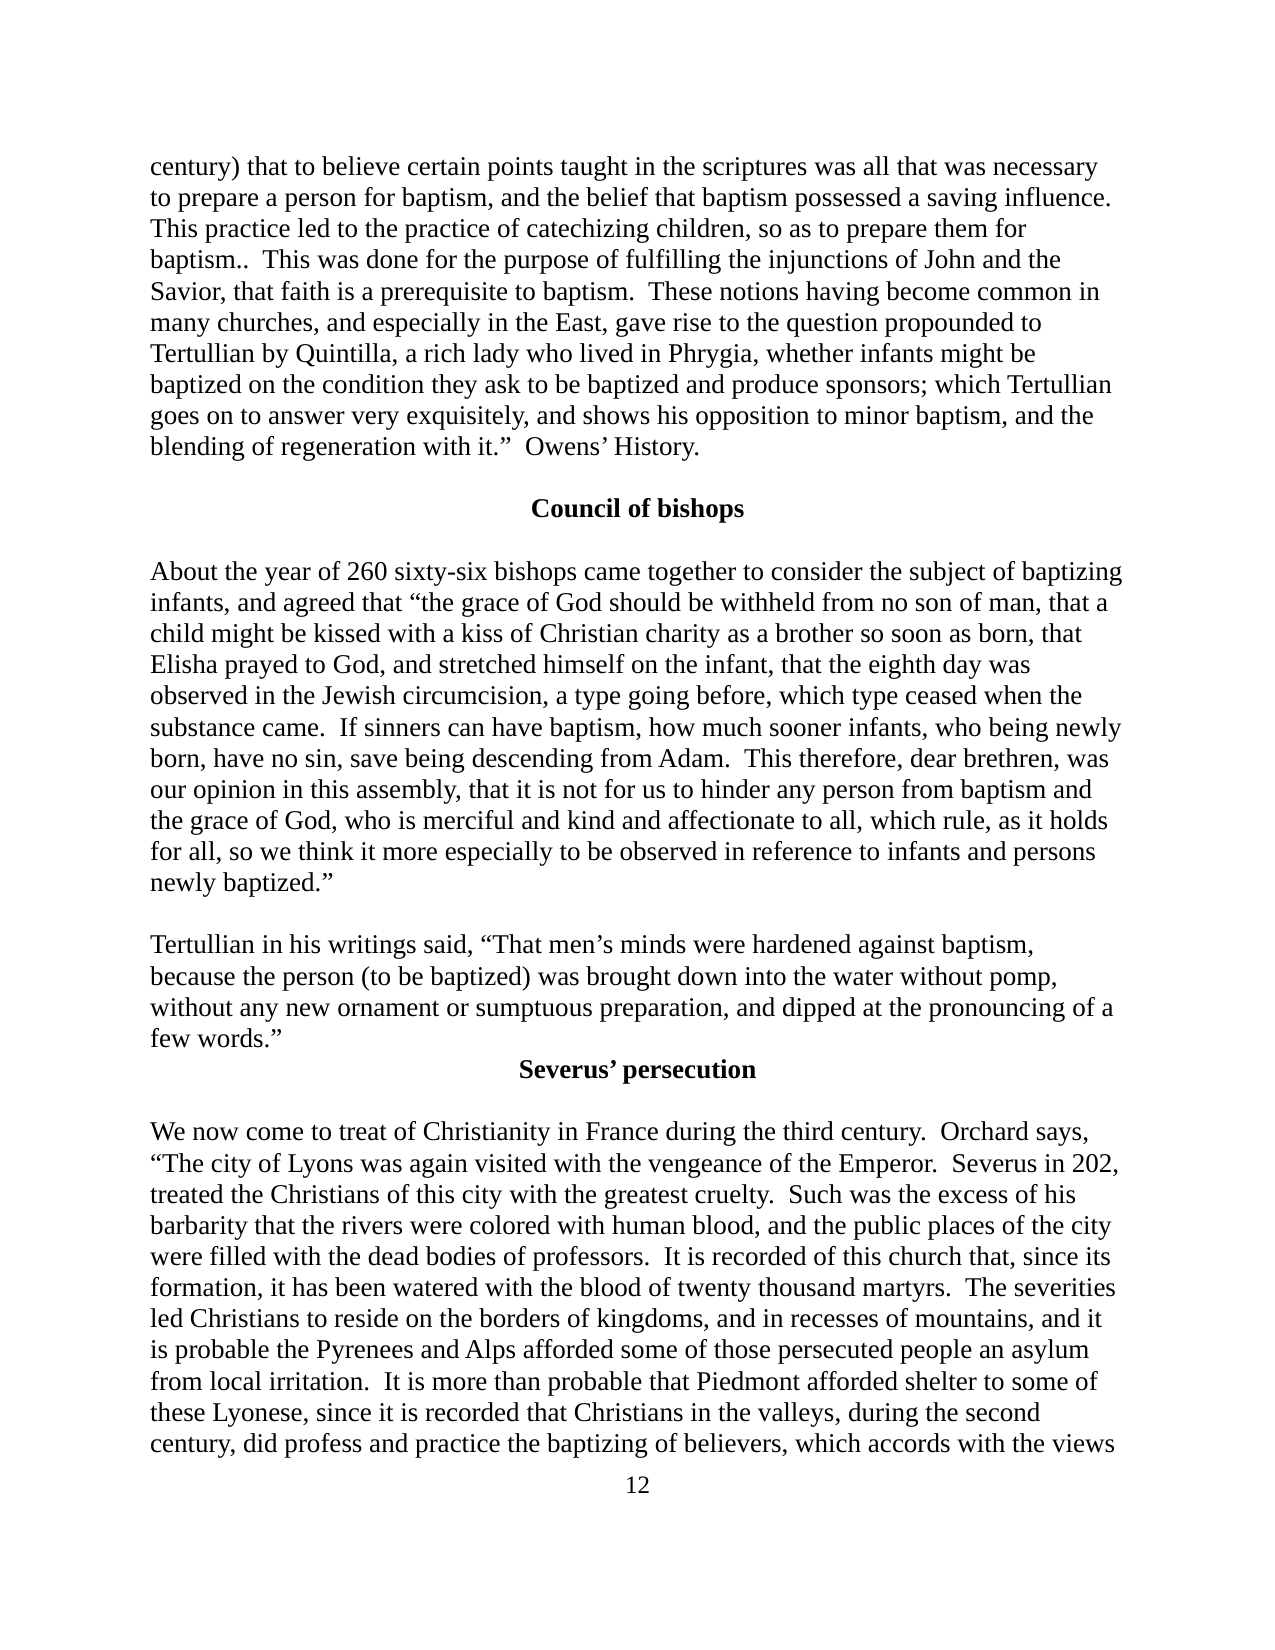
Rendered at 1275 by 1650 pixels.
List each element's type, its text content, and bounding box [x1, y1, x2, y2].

text Tertullian in his writings said, “That men’s minds were hardened against baptism, because the person (to be baptized) was brought down into the water without pomp, without any new ornament or sumptuous preparation, and dipped at the pronouncing of a few words.” [150, 929, 1125, 1053]
text century) that to believe certain points taught in the scriptures was all that was necessary to prepare a person for baptism, and the belief that baptism possessed a saving influence. This practice led to the practice of catechizing children, so as to prepare them for baptism.. This was done for the purpose of fulfilling the injunctions of John and the Savior, that faith is a prerequisite to baptism. These notions having become common in many churches, and especially in the East, gave rise to the question propounded to Tertullian by Quintilla, a rich lady who lived in Phrygia, whether infants might be baptized on the condition they ask to be baptized and produce sponsors; which Tertullian goes on to answer very exquisitely, and shows his opposition to minor baptism, and the blending of regeneration with it.” Owens’ History. [150, 150, 1125, 461]
text Severus’ persecution [150, 1053, 1125, 1084]
text We now come to treat of Christianity in France during the third century. Orchard says, “The city of Lyons was again visited with the vengeance of the Emperor. Severus in 202, treated the Christians of this city with the greatest cruelty. Such was the excess of his barbarity that the rivers were colored with human blood, and the public places of the city were filled with the dead bodies of professors. It is recorded of this church that, since its formation, it has been watered with the blood of twenty thousand martyrs. The severities led Christians to reside on the borders of kingdoms, and in recesses of mountains, and it is probable the Pyrenees and Alps afforded some of those persecuted people an asylum from local irritation. It is more than probable that Piedmont afforded shelter to some of these Lyonese, since it is recorded that Christians in the valleys, during the second century, did profess and practice the baptizing of believers, which accords with the views [150, 1116, 1125, 1458]
text About the year of 260 sixty-six bishops came together to consider the subject of baptizing infants, and agreed that “the grace of God should be withheld from no son of man, that a child might be kissed with a kiss of Christian charity as a brother so soon as born, that Elisha prayed to God, and stretched himself on the infant, that the eighth day was observed in the Jewish circumcision, a type going before, which type ceased when the substance came. If sinners can have baptism, how much sooner infants, who being newly born, have no sin, save being descending from Adam. This therefore, dear brethren, was our opinion in this assembly, that it is not for us to hinder any person from baptism and the grace of God, who is merciful and kind and affectionate to all, which rule, as it holds for all, so we think it more especially to be observed in reference to infants and persons newly baptized.” [150, 555, 1125, 897]
text Council of bishops [150, 493, 1125, 524]
